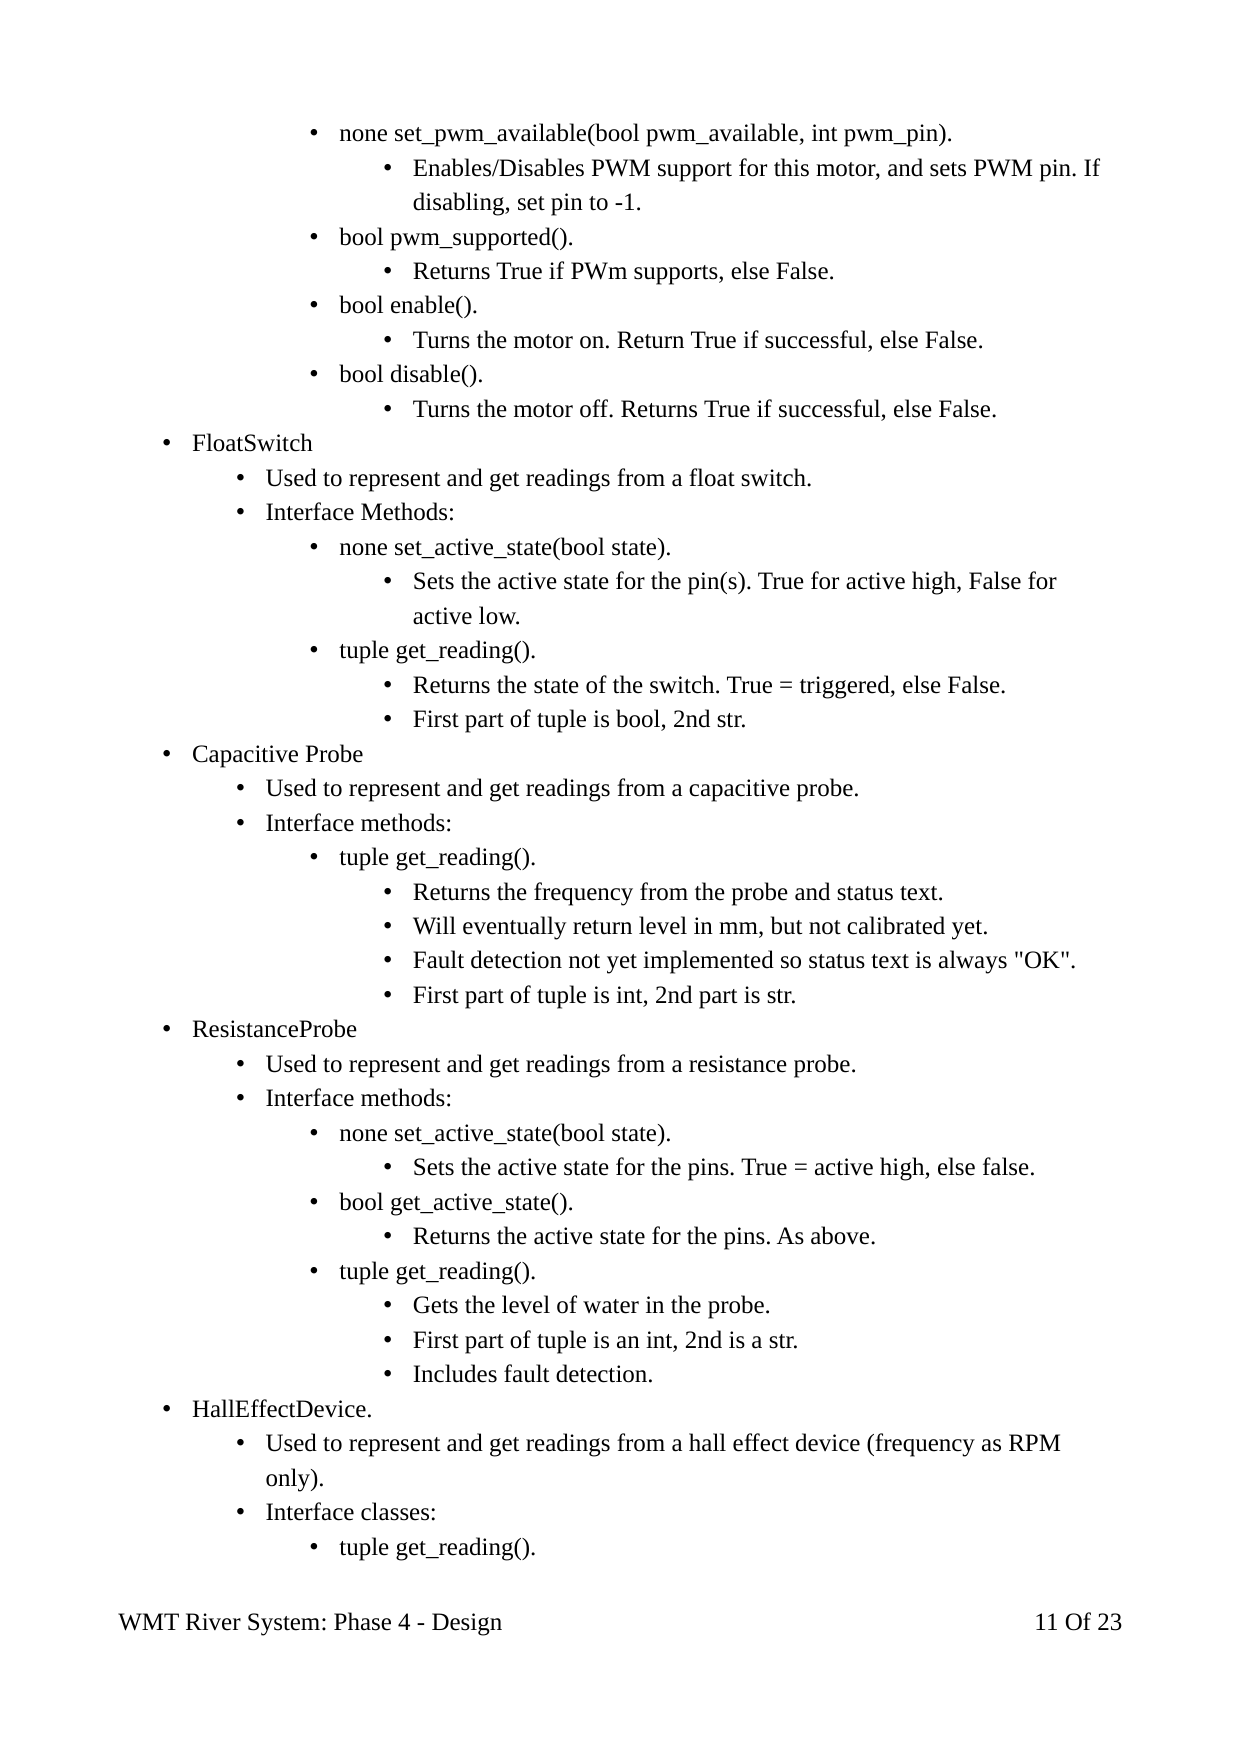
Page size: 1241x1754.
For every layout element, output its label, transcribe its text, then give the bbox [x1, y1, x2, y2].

list Fault detection not yet implemented so status text is always "OK". [383, 946, 1122, 974]
list First part of tuple is bool, 2nd str. [383, 704, 1122, 733]
list bool enable(). [309, 291, 1122, 319]
list ResistanceProbe [162, 1014, 1122, 1043]
list bool pwm_supported(). [309, 222, 1122, 250]
list Returns True if PWm supports, else False. [383, 256, 1122, 285]
list Used to represent and get readings from a hall effect device (frequency as RPM only). [236, 1428, 1122, 1492]
list Sets the active state for the pin(s). True for active high, False for active low. [383, 566, 1122, 629]
list Interface Methods: [236, 497, 1122, 526]
list Used to represent and get readings from a float switch. [236, 463, 1122, 492]
list tuple get_reading(). [309, 842, 1122, 871]
list tuple get_reading(). [309, 1532, 1122, 1561]
list none set_active_state(bool state). [309, 1118, 1122, 1147]
list none set_active_state(bool state). [309, 532, 1122, 561]
list Used to represent and get readings from a capacitive probe. [236, 773, 1122, 802]
list Interface methods: [236, 808, 1122, 836]
list Returns the state of the switch. True = triggered, else False. [383, 670, 1122, 698]
list Turns the motor off. Returns True if successful, else False. [383, 394, 1122, 423]
list Sets the active state for the pins. True = active high, else false. [383, 1152, 1122, 1181]
list Will eventually return level in mm, but not calibrated yet. [383, 911, 1122, 940]
list HallEffectDevice. [162, 1394, 1122, 1423]
list Capacitive Probe [162, 739, 1122, 767]
list First part of tuple is an int, 2nd is a str. [383, 1325, 1122, 1354]
list bool disable(). [309, 359, 1122, 388]
list bool get_active_state(). [309, 1187, 1122, 1216]
list Gets the level of water in the probe. [383, 1290, 1122, 1319]
list none set_pwm_available(bool pwm_available, int pwm_pin). [309, 118, 1122, 147]
list Returns the active state for the pins. As above. [383, 1221, 1122, 1250]
list Includes fault detection. [383, 1359, 1122, 1388]
list Enables/Disables PWM support for this motor, and sets PWM pin. If disabling, set pin to -1. [383, 153, 1122, 216]
list tuple get_reading(). [309, 1256, 1122, 1285]
list Interface classes: [236, 1497, 1122, 1526]
list FloatSwitch [162, 428, 1122, 457]
list Turns the motor on. Return True if successful, else False. [383, 325, 1122, 354]
list First part of tuple is int, 2nd part is str. [383, 980, 1122, 1009]
list Returns the frequency from the probe and status text. [383, 877, 1122, 905]
list Interface methods: [236, 1083, 1122, 1112]
list Used to represent and get readings from a resistance probe. [236, 1049, 1122, 1078]
list tuple get_reading(). [309, 635, 1122, 664]
